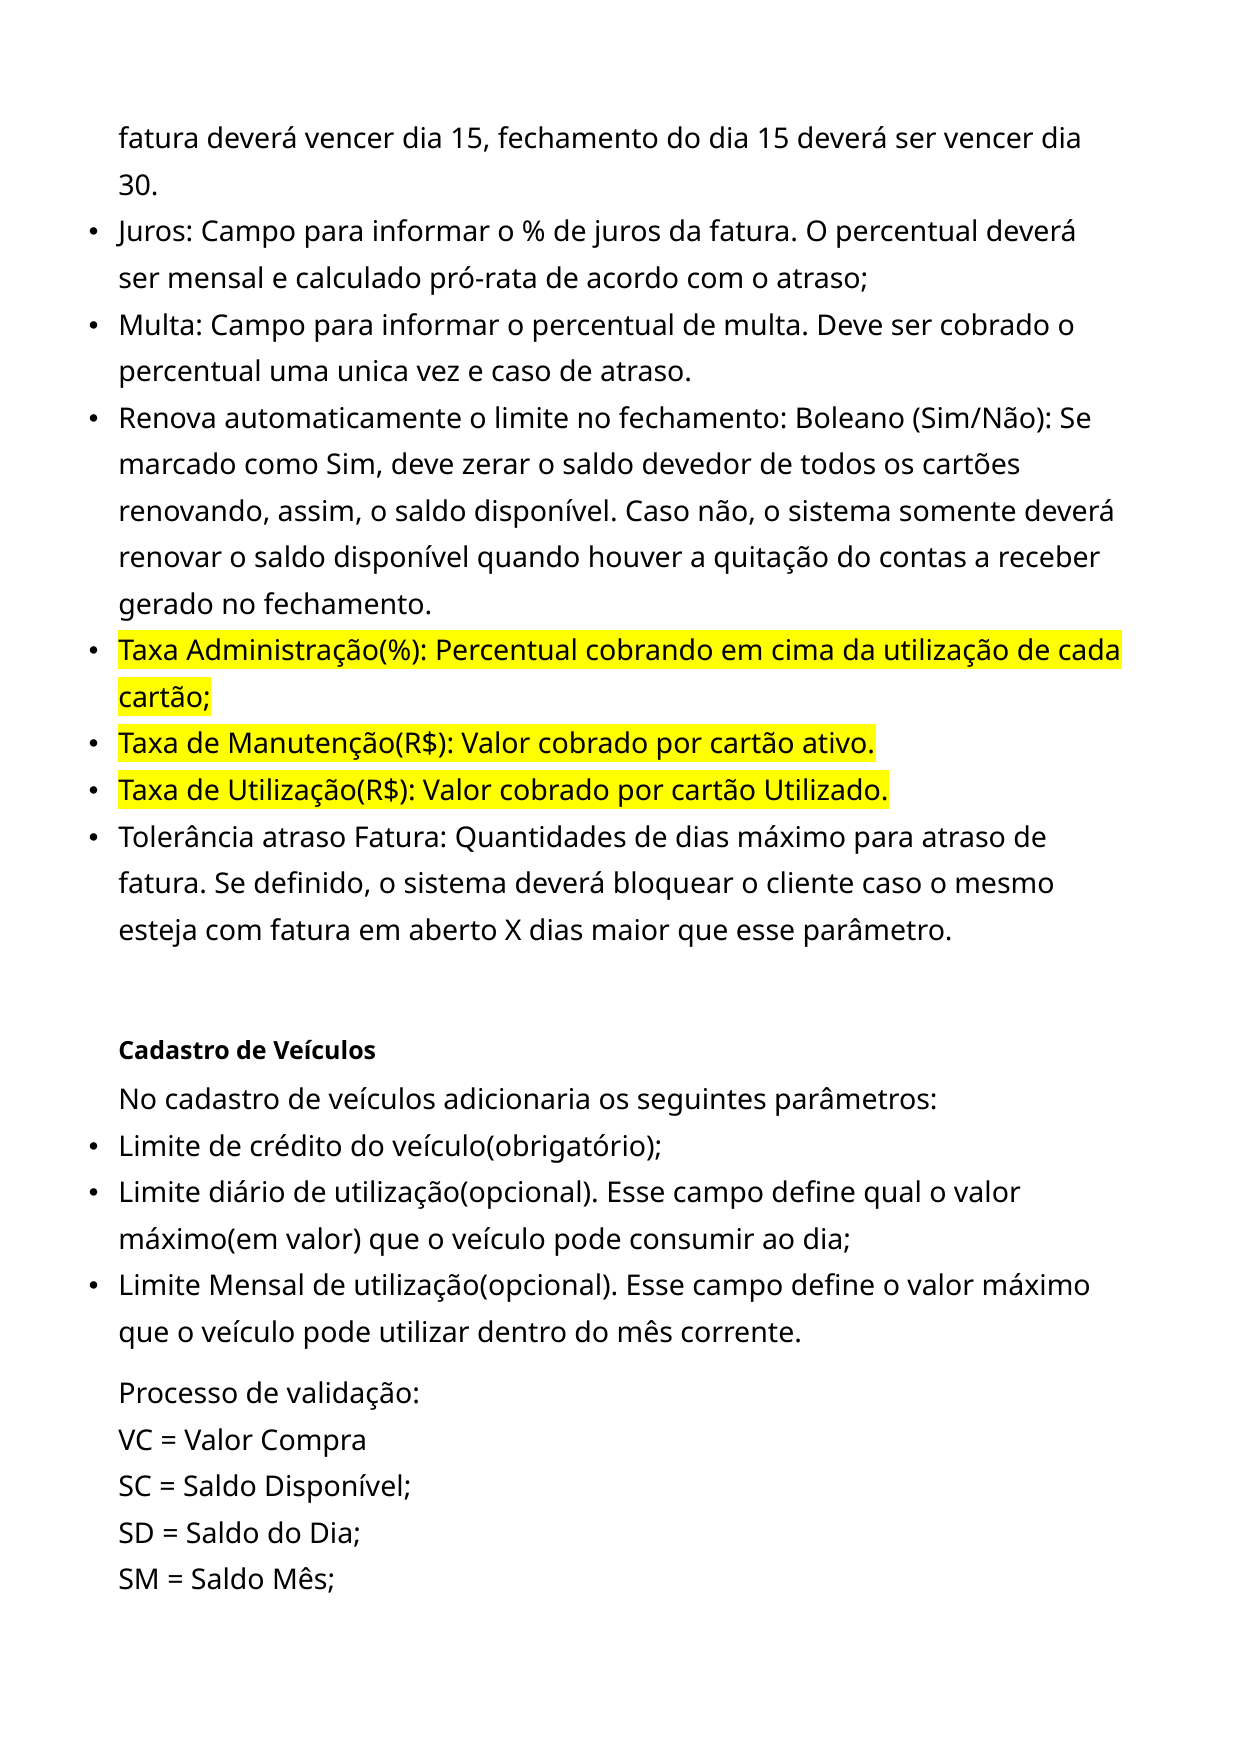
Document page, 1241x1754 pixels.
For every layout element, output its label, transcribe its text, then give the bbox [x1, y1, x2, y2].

list Taxa de Utilização(R$): Valor cobrado por cartão Utilizado. [118, 770, 1122, 809]
list Renova automaticamente o limite no fechamento: Boleano (Sim/Não): Se marcado como Sim, deve zerar o saldo devedor de todos os cartões renovando, assim, o saldo disponível. Caso não, o sistema somente deverá renovar o saldo disponível quando houver a quitação do contas a receber gerado no fechamento. [118, 397, 1122, 623]
list Limite de crédito do veículo(obrigatório); [118, 1126, 1122, 1164]
list Taxa Administração(%): Percentual cobrando em cima da utilização de cada cartão; [118, 630, 1122, 716]
list Limite Mensal de utilização(opcional). Esse campo define o valor máximo que o veículo pode utilizar dentro do mês corrente. [118, 1265, 1122, 1351]
text No cadastro de veículos adicionaria os seguintes parâmetros: [118, 1079, 1122, 1118]
list Limite diário de utilização(opcional). Esse campo define qual o valor máximo(em valor) que o veículo pode consumir ao dia; [118, 1172, 1122, 1257]
list Juros: Campo para informar o % de juros da fatura. O percentual deverá ser mensal e calculado pró-rata de acordo com o atraso; [118, 211, 1122, 297]
text VC = Valor Compra SC = Saldo Disponível; SD = Saldo do Dia; SM = Saldo Mês; [118, 1419, 1122, 1598]
text Processo de validação: [118, 1373, 1122, 1412]
list fatura deverá vencer dia 15, fechamento do dia 15 deverá ser vencer dia 30. [118, 118, 1122, 203]
list Multa: Campo para informar o percentual de multa. Deve ser cobrado o percentual uma unica vez e caso de atraso. [118, 304, 1122, 390]
list Tolerância atraso Fatura: Quantidades de dias máximo para atraso de fatura. Se definido, o sistema deverá bloquear o cliente caso o mesmo esteja com fatura em aberto X dias maior que esse parâmetro. [118, 817, 1122, 948]
subtitle Cadastro de Veículos [118, 1032, 1122, 1066]
list Taxa de Manutenção(R$): Valor cobrado por cartão ativo. [118, 723, 1122, 762]
